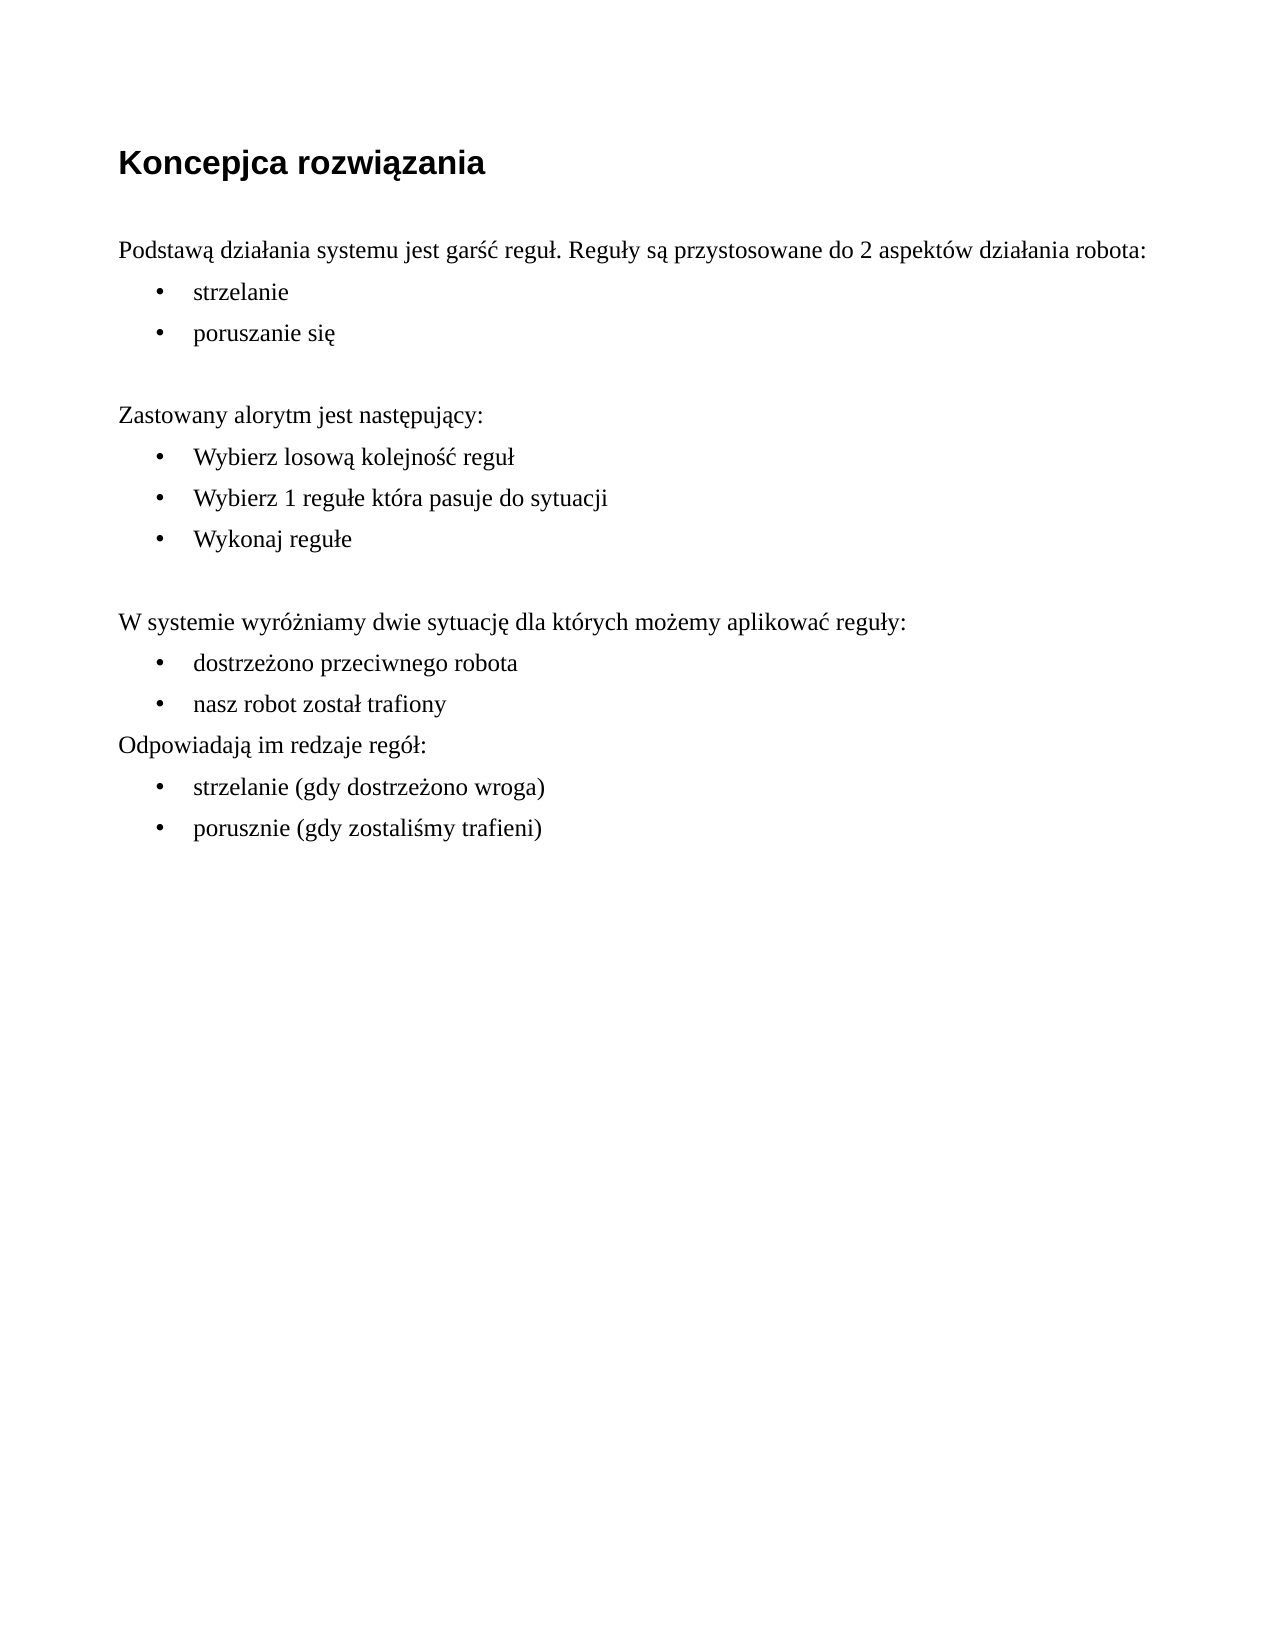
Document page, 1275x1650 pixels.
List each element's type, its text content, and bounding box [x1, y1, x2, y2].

text Zastowany alorytm jest następujący: [118, 401, 1157, 429]
list porusznie (gdy zostaliśmy trafieni) [156, 813, 1157, 842]
list Wybierz losową kolejność reguł [156, 442, 1157, 471]
subtitle Koncepjca rozwiązania [118, 143, 1157, 182]
text Odpowiadają im redzaje regół: [118, 731, 1157, 759]
list strzelanie [156, 277, 1157, 306]
list nasz robot został trafiony [156, 689, 1157, 718]
list Wykonaj regułe [156, 524, 1157, 553]
list Wybierz 1 regułe która pasuje do sytuacji [156, 483, 1157, 512]
text Podstawą działania systemu jest garść reguł. Reguły są przystosowane do 2 aspektów działania robota: [118, 236, 1157, 264]
text W systemie wyróżniamy dwie sytuację dla których możemy aplikować reguły: [118, 607, 1157, 636]
list poruszanie się [156, 318, 1157, 347]
list dostrzeżono przeciwnego robota [156, 648, 1157, 677]
list strzelanie (gdy dostrzeżono wroga) [156, 772, 1157, 801]
